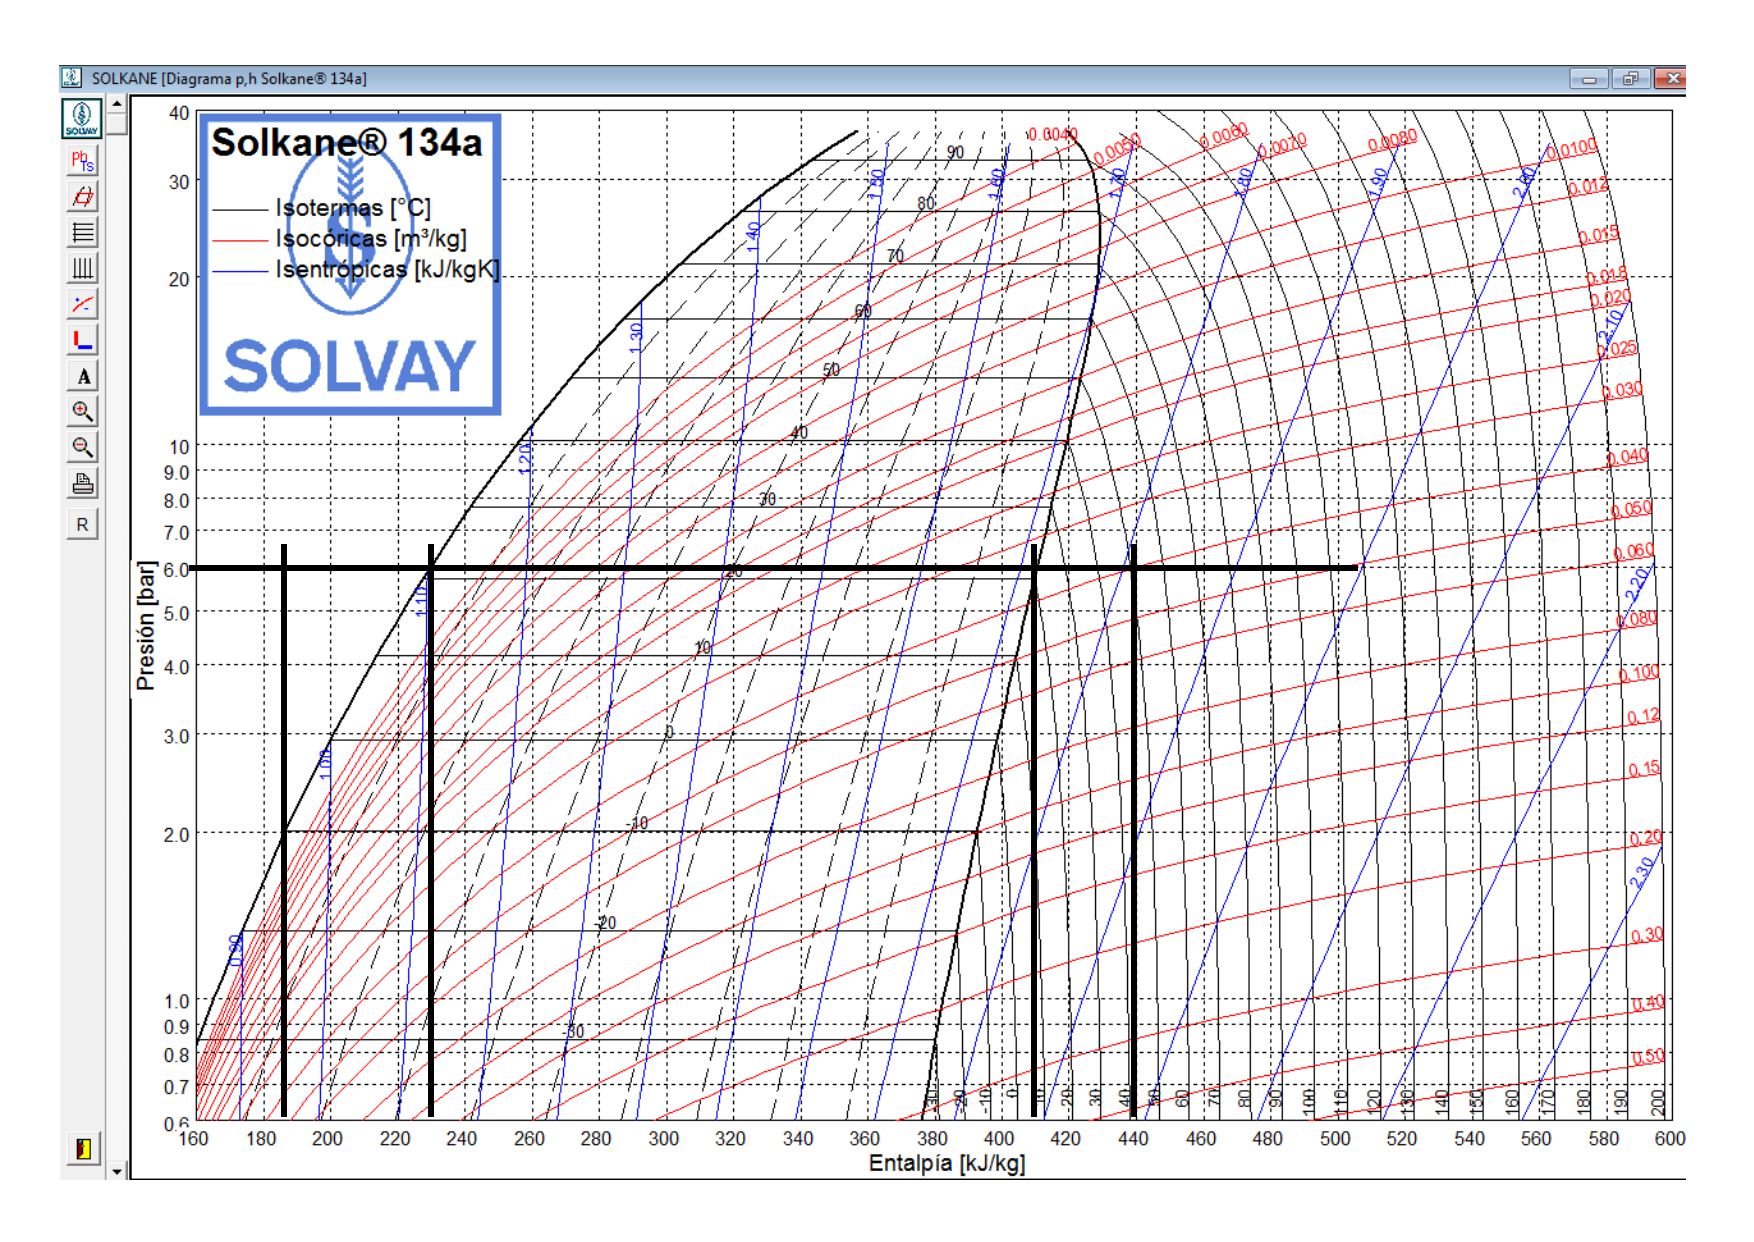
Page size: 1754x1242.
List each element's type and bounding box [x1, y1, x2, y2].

picture [59, 65, 1686, 1180]
